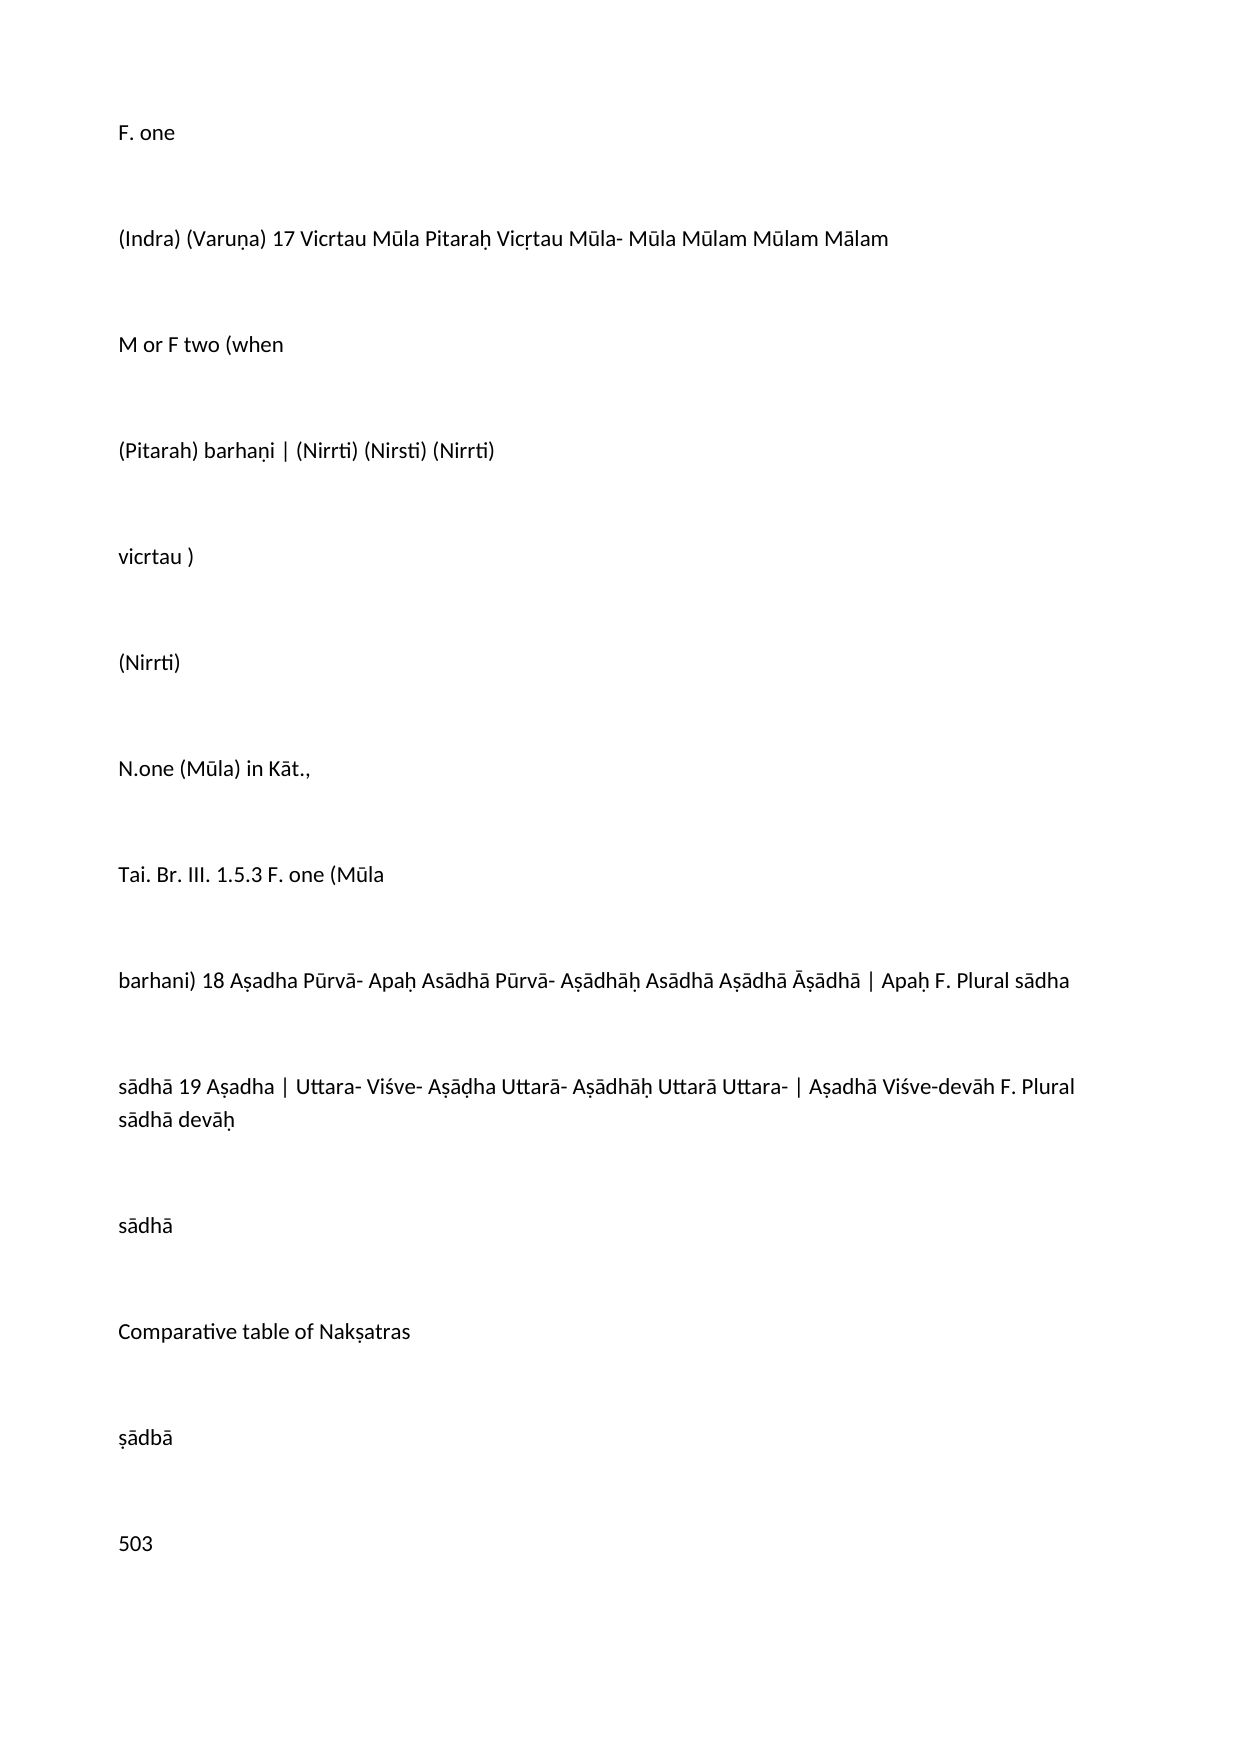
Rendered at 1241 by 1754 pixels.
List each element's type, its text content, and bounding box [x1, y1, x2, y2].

text sādhā [118, 1211, 1122, 1239]
text F. one [118, 118, 1122, 146]
text sādhā 19 Aṣadha | Uttara- Viśve- Aṣāḍha Uttarā- Aṣādhāḥ Uttarā Uttara- | Aṣadhā Viśve-devāh F. Plural sādhā devāḥ [118, 1072, 1122, 1133]
text barhani) 18 Aṣadha Pūrvā- Apaḥ Asādhā Pūrvā- Aṣādhāḥ Asādhā Aṣādhā Āṣādhā | Apaḥ F. Plural sādha [118, 966, 1122, 994]
text ṣādbā [118, 1423, 1122, 1451]
text Comparative table of Nakṣatras [118, 1317, 1122, 1345]
text (Pitarah) barhaṇi | (Nirrti) (Nirsti) (Nirrti) [118, 436, 1122, 464]
text Tai. Br. III. 1.5.3 F. one (Mūla [118, 860, 1122, 888]
text (Indra) (Varuṇa) 17 Vicrtau Mūla Pitaraḥ Vicṛtau Mūla- Mūla Mūlam Mūlam Mālam [118, 224, 1122, 252]
text N.one (Mūla) in Kāt., [118, 754, 1122, 782]
text vicrtau ) [118, 542, 1122, 570]
text 503 [118, 1529, 1122, 1557]
text (Nirrti) [118, 648, 1122, 676]
text M or F two (when [118, 330, 1122, 358]
